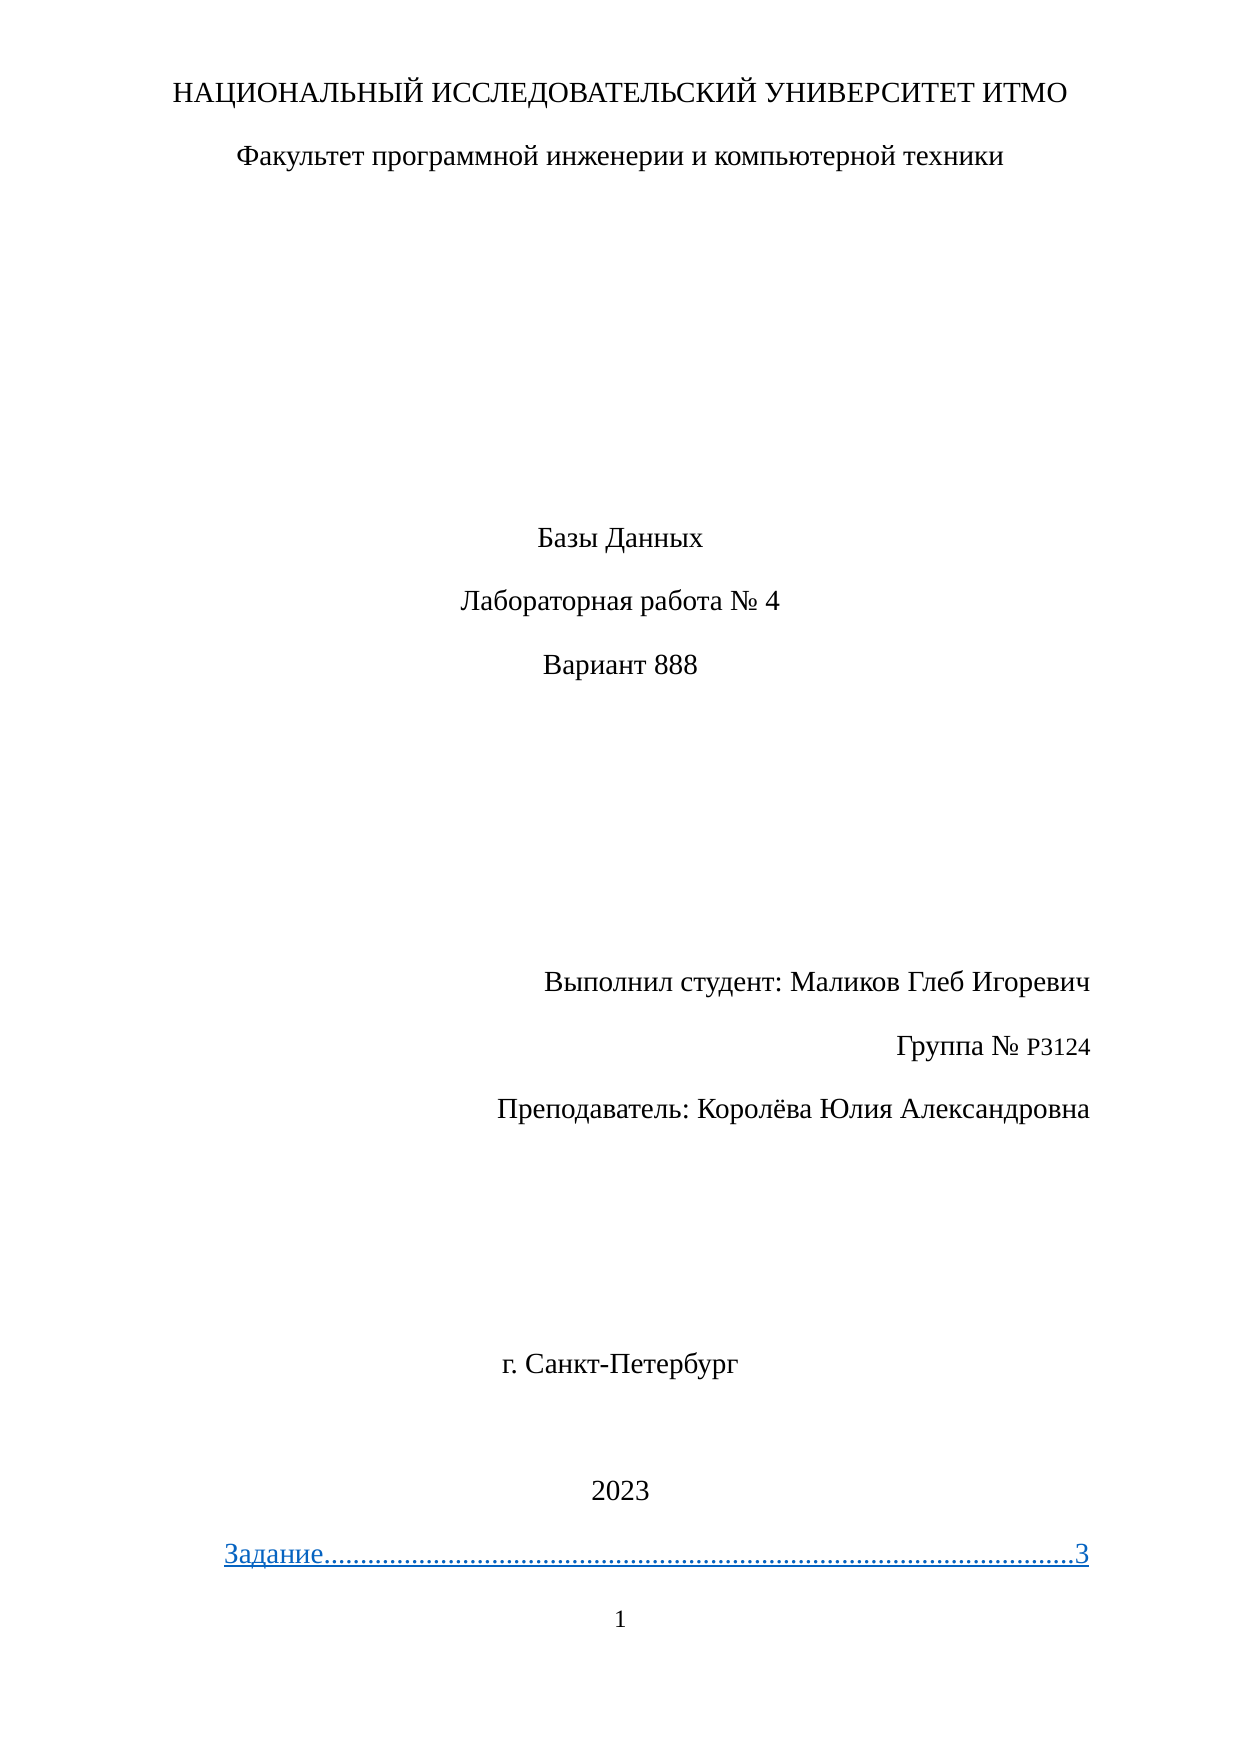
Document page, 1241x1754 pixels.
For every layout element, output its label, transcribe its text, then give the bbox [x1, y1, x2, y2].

text Выполнил студент: Маликов Глеб Игоревич [150, 964, 1090, 998]
text Группа № Р3124 [150, 1028, 1090, 1062]
text г. Санкт-Петербург [150, 1346, 1090, 1379]
text 2023 [150, 1473, 1090, 1506]
text Преподаватель: Королёва Юлия Александровна [150, 1092, 1090, 1125]
text Вариант 888 [150, 647, 1090, 680]
text Задание 3 [150, 1536, 1090, 1570]
text НАЦИОНАЛЬНЫЙ ИССЛЕДОВАТЕЛЬСКИЙ УНИВЕРСИТЕТ ИТМО [150, 75, 1090, 108]
text Факультет программной инженерии и компьютерной техники [150, 138, 1090, 172]
text Базы Данных [150, 520, 1090, 553]
text Лабораторная работа № 4 [150, 583, 1090, 617]
